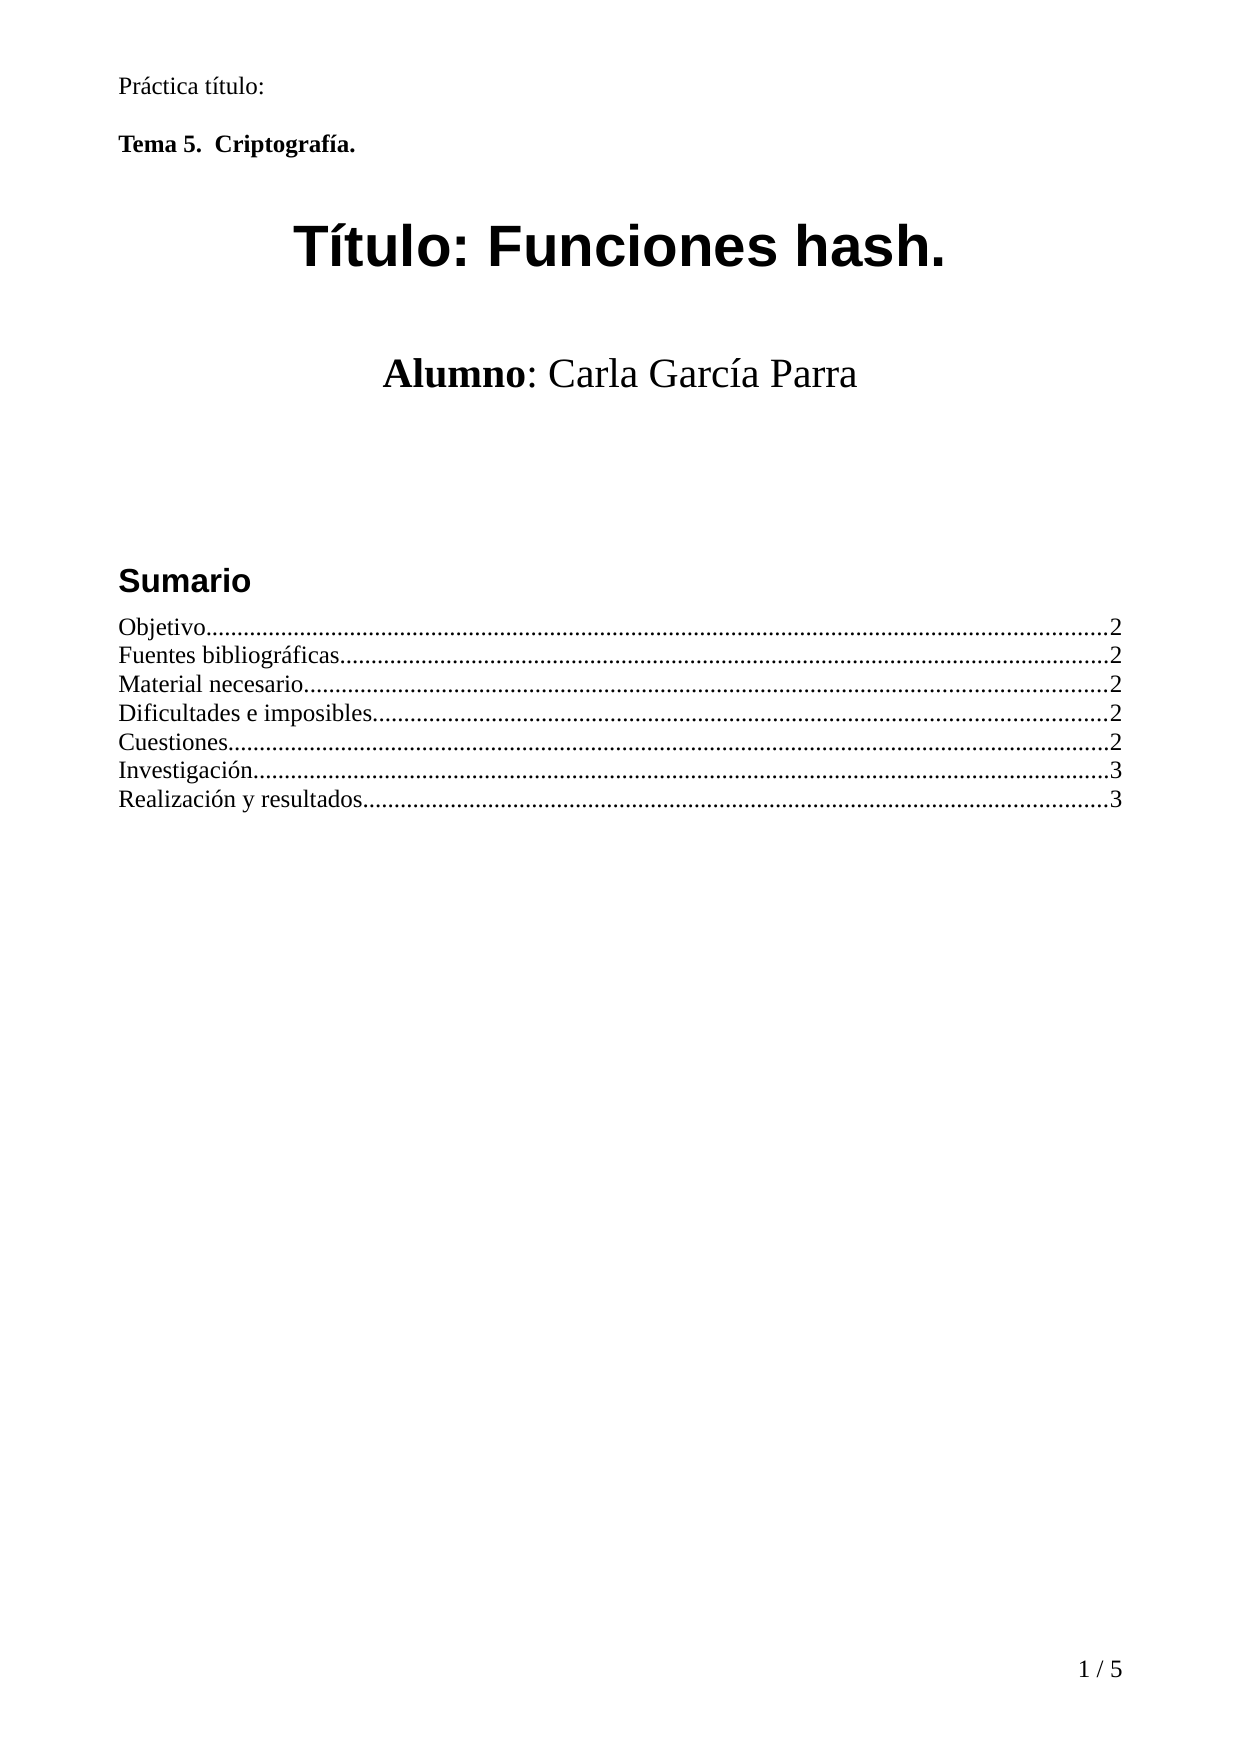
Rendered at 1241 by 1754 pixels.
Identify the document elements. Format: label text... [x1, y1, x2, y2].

text Investigación. 3 [118, 755, 1122, 784]
text Realización y resultados. 3 [118, 784, 1122, 813]
text Cuestiones. 2 [118, 727, 1122, 755]
text Objetivo. 2 [118, 612, 1122, 640]
text Fuentes bibliográficas. 2 [118, 640, 1122, 669]
text Dificultades e imposibles. 2 [118, 698, 1122, 727]
title Título: Funciones hash. [118, 212, 1122, 279]
text Material necesario. 2 [118, 669, 1122, 698]
text Alumno: Carla García Parra [118, 349, 1122, 397]
subtitle Sumario [118, 561, 1122, 599]
text Tema 5. Criptografía. [118, 129, 1122, 158]
